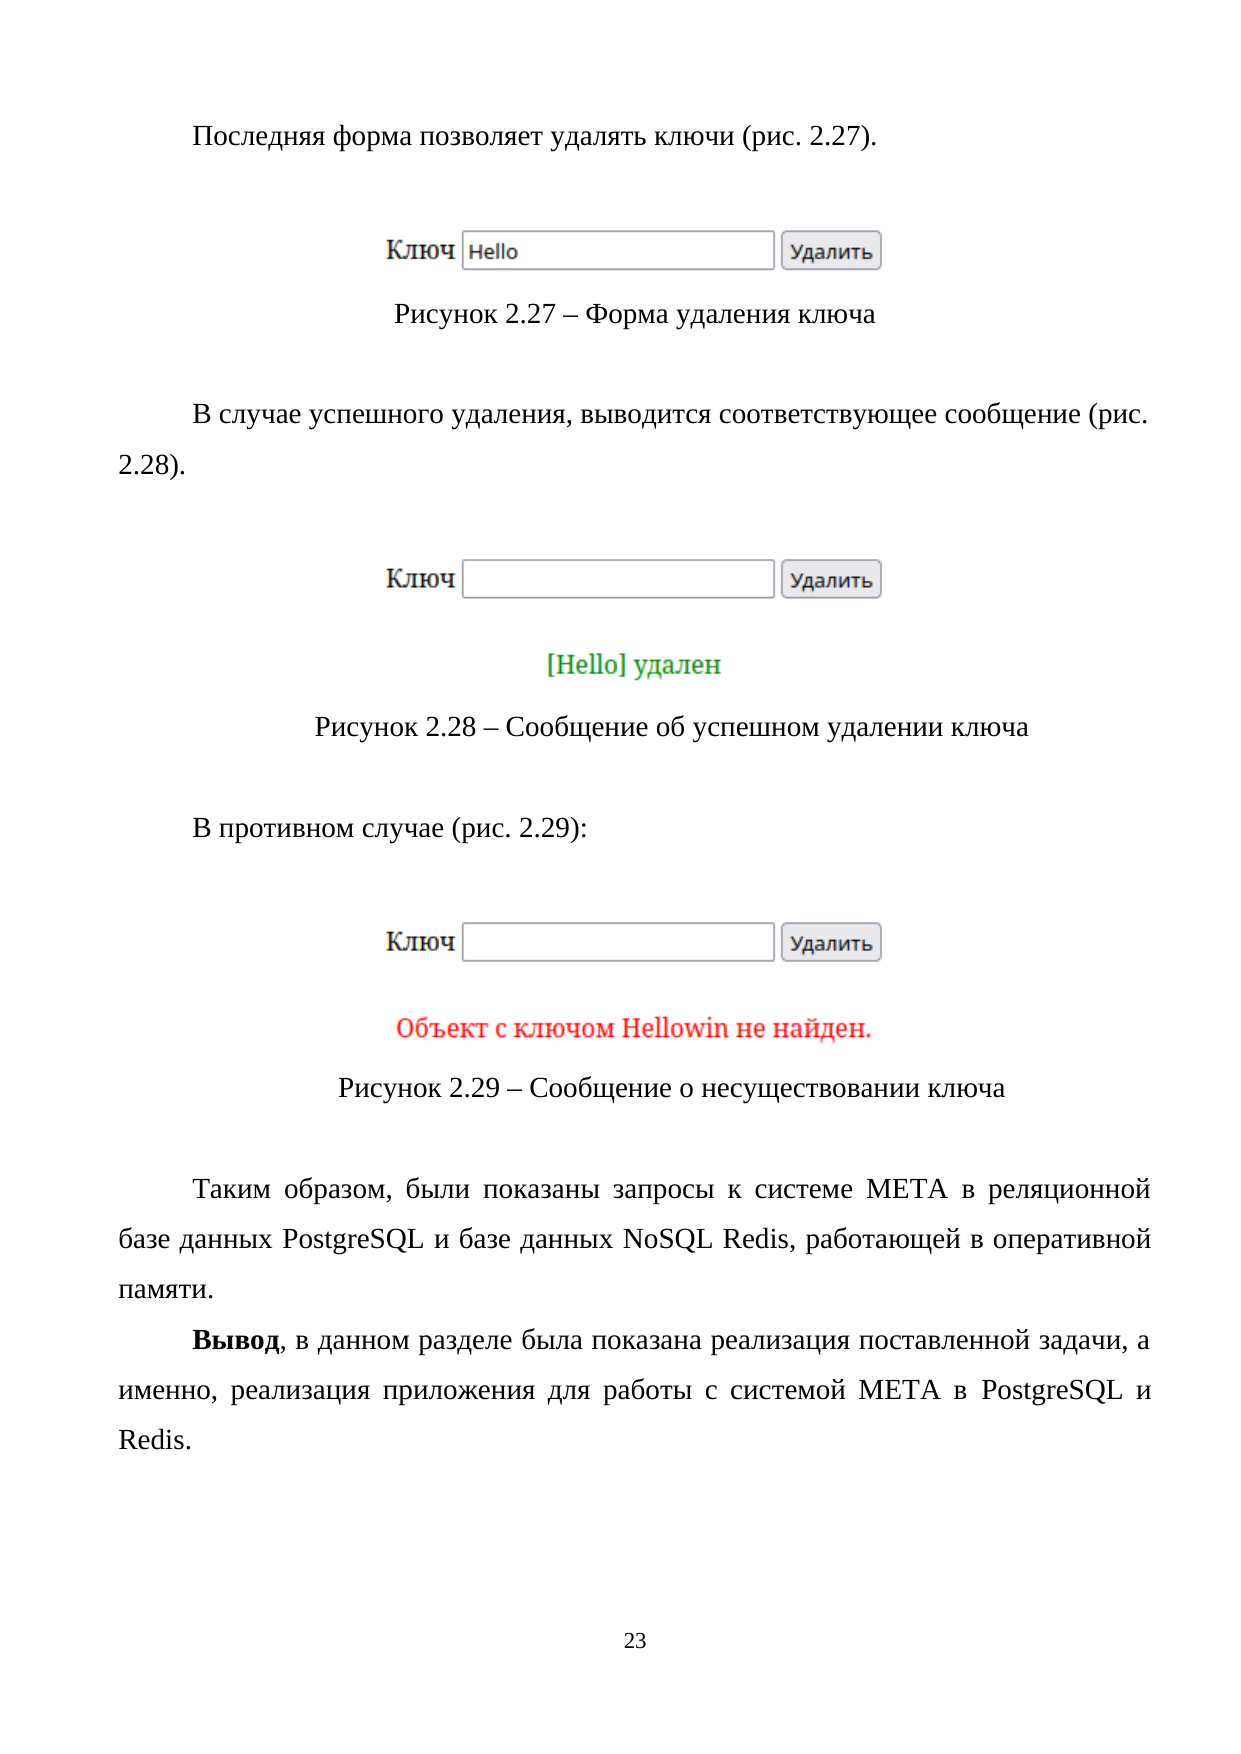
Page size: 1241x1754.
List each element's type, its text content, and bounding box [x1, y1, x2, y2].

text Вывод, в данном разделе была показана реализация поставленной задачи, а именно, реализация приложения для работы с системой МЕТА в PostgreSQL и Redis. [118, 1322, 1152, 1456]
text Последняя форма позволяет удалять ключи (рис. 2.27). [118, 118, 1152, 152]
text В противном случае (рис. 2.29): [118, 810, 1152, 843]
picture [374, 910, 896, 1058]
text Рисунок 2.27 – Форма удаления ключа [118, 296, 1152, 329]
picture [374, 547, 896, 696]
text В случае успешного удаления, выводится соответствующее сообщение (рис. 2.28). [118, 397, 1152, 480]
text Рисунок 2.28 – Сообщение об успешном удалении ключа [118, 709, 1152, 743]
text Таким образом, были показаны запросы к системе МЕТА в реляционной базе данных PostgreSQL и базе данных NoSQL Redis, работающей в оперативной памяти. [118, 1171, 1152, 1305]
text Рисунок 2.29 – Сообщение о несуществовании ключа [118, 1070, 1152, 1104]
picture [374, 218, 896, 283]
